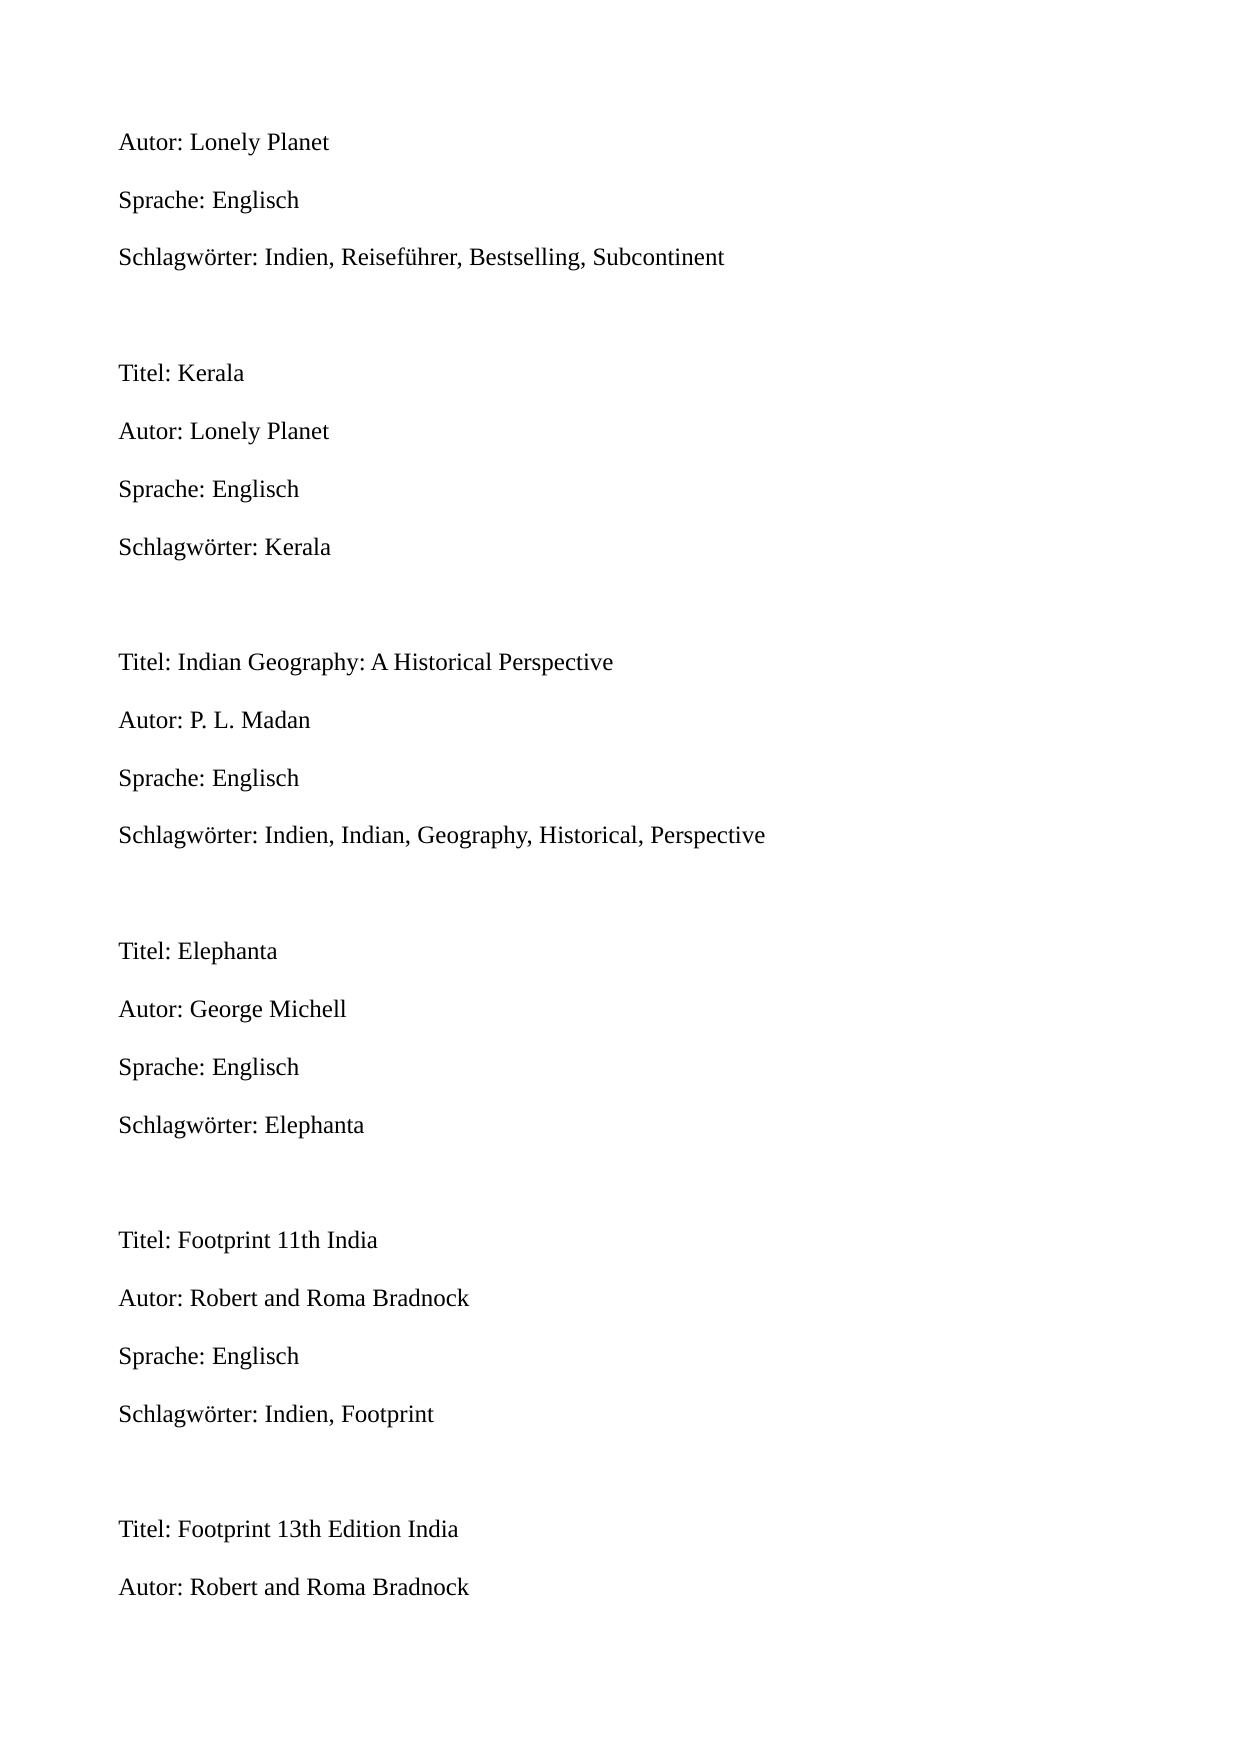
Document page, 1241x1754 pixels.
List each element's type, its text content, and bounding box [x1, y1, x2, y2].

text Titel: Kerala [118, 349, 1122, 387]
text Sprache: Englisch [118, 1043, 1122, 1081]
text Autor: Lonely Planet [118, 118, 1122, 156]
text Autor: Robert and Roma Bradnock [118, 1274, 1122, 1312]
text Titel: Elephanta [118, 927, 1122, 965]
text Sprache: Englisch [118, 465, 1122, 502]
text Sprache: Englisch [118, 1332, 1122, 1370]
text Titel: Footprint 11th India [118, 1217, 1122, 1254]
text Autor: George Michell [118, 985, 1122, 1023]
text Schlagwörter: Indien, Indian, Geography, Historical, Perspective [118, 812, 1122, 849]
text Autor: P. L. Madan [118, 696, 1122, 734]
text Schlagwörter: Indien, Reiseführer, Bestselling, Subcontinent [118, 234, 1122, 271]
text Schlagwörter: Indien, Footprint [118, 1390, 1122, 1427]
text Schlagwörter: Kerala [118, 523, 1122, 560]
text Schlagwörter: Elephanta [118, 1101, 1122, 1138]
text Autor: Lonely Planet [118, 407, 1122, 445]
text Titel: Footprint 13th Edition India [118, 1506, 1122, 1543]
text Autor: Robert and Roma Bradnock [118, 1563, 1122, 1601]
text Titel: Indian Geography: A Historical Perspective [118, 638, 1122, 676]
text Sprache: Englisch [118, 176, 1122, 213]
text Sprache: Englisch [118, 754, 1122, 792]
